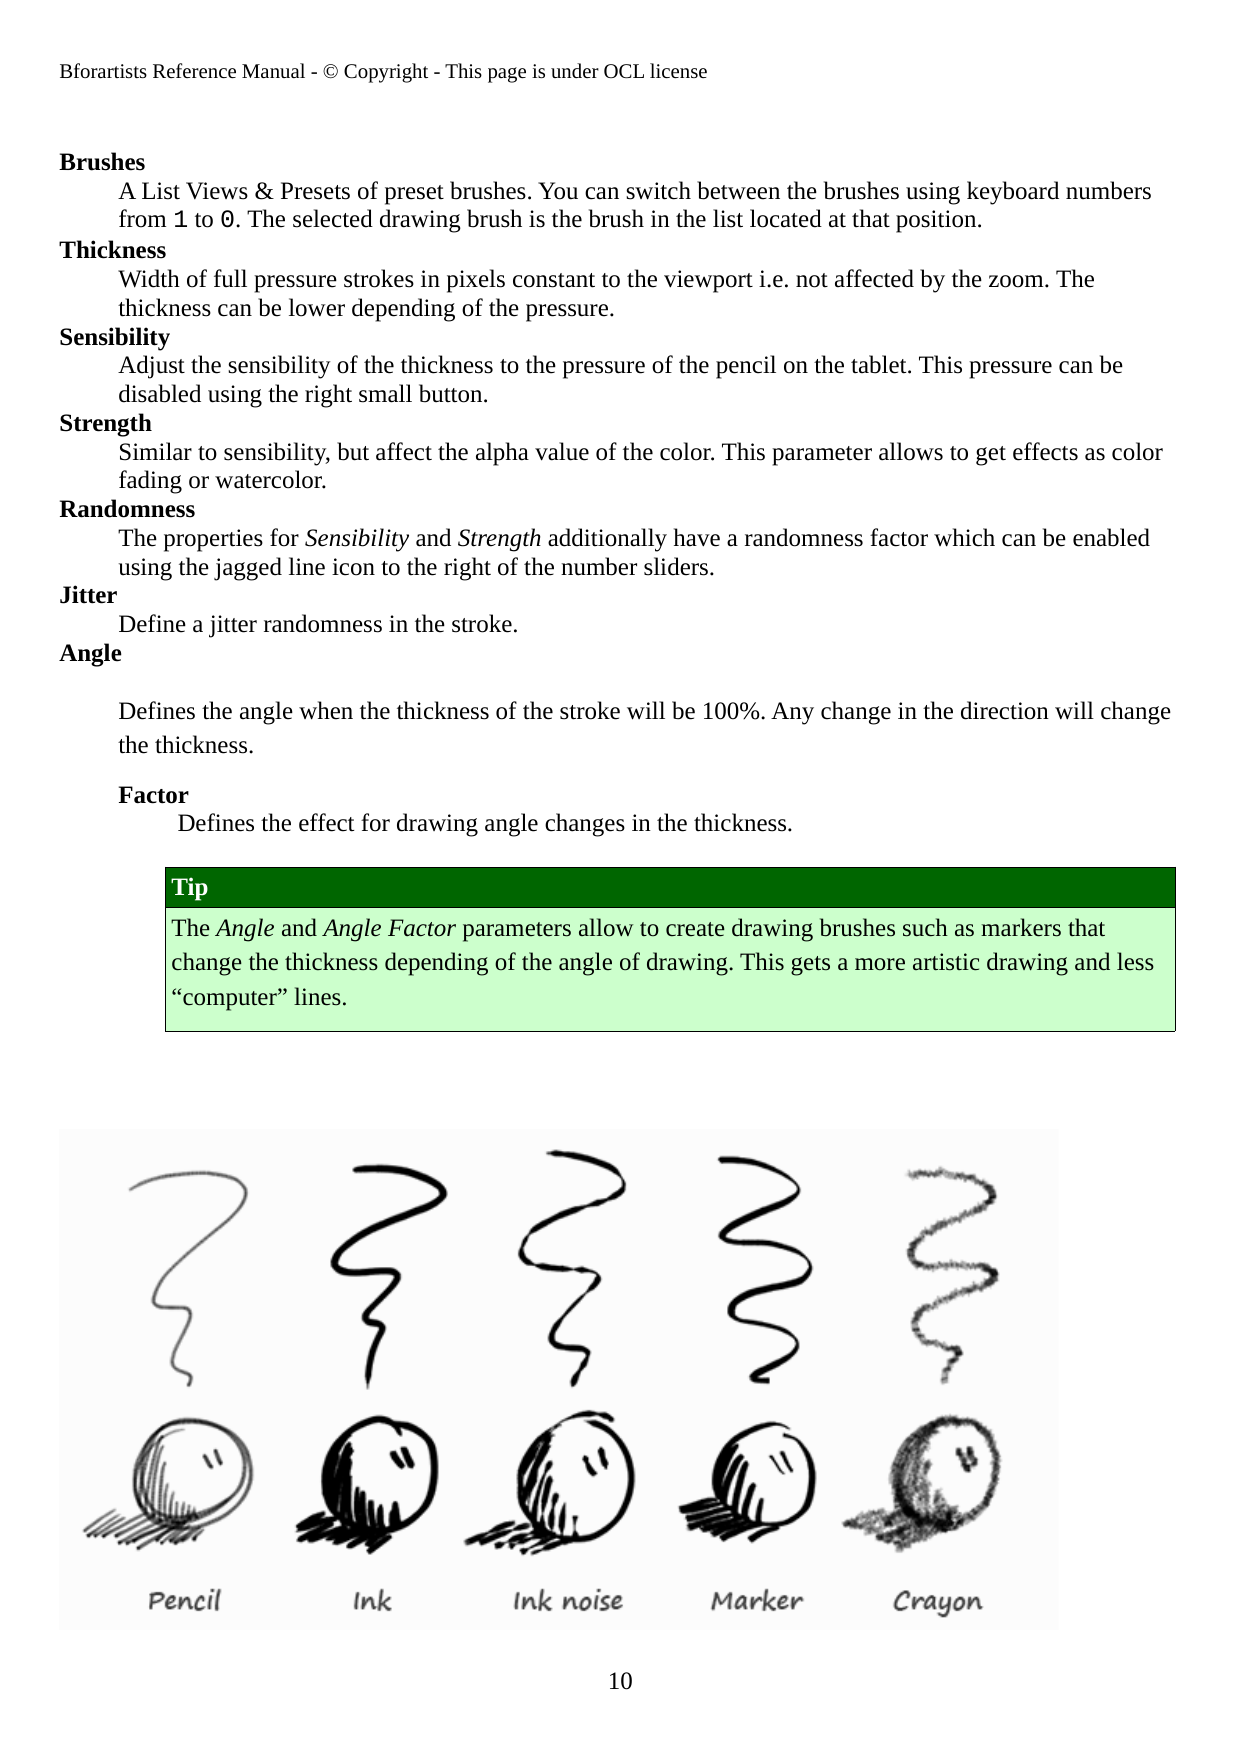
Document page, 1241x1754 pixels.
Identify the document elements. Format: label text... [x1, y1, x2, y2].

subtitle Sensibility [59, 322, 1181, 350]
text Defines the angle when the thickness of the stroke will be 100%. Any change in the direction will change the thickness. [118, 696, 1181, 759]
subtitle Angle [59, 638, 1181, 667]
table_cell The Angle and Angle Factor parameters allow to create drawing brushes such as markers that change the thickness depending of the angle of drawing. This gets a more artistic drawing and less “computer” lines. [166, 908, 1175, 1031]
list Define a jitter randomness in the stroke. [118, 609, 1181, 638]
table_header Tip [166, 868, 1175, 907]
subtitle Brushes [59, 147, 1181, 176]
list A List Views & Presets of preset brushes. You can switch between the brushes using keyboard numbers from 1 to 0. The selected drawing brush is the brush in the list located at that position. [118, 176, 1181, 235]
list Defines the effect for drawing angle changes in the thickness. [177, 808, 1181, 837]
list Adjust the sensibility of the thickness to the pressure of the pencil on the tablet. This pressure can be disabled using the right small button. [118, 350, 1181, 408]
list Similar to sensibility, but affect the alpha value of the color. This parameter allows to get effects as color fading or watercolor. [118, 437, 1181, 494]
picture [59, 1129, 1059, 1630]
subtitle Factor [118, 780, 1181, 808]
subtitle Thickness [59, 235, 1181, 264]
subtitle Randomness [59, 494, 1181, 523]
list The properties for Sensibility and Strength additionally have a randomness factor which can be enabled using the jagged line icon to the right of the number sliders. [118, 523, 1181, 580]
subtitle Jitter [59, 580, 1181, 609]
subtitle Strength [59, 408, 1181, 437]
list Width of full pressure strokes in pixels constant to the viewport i.e. not affected by the zoom. The thickness can be lower depending of the pressure. [118, 264, 1181, 322]
